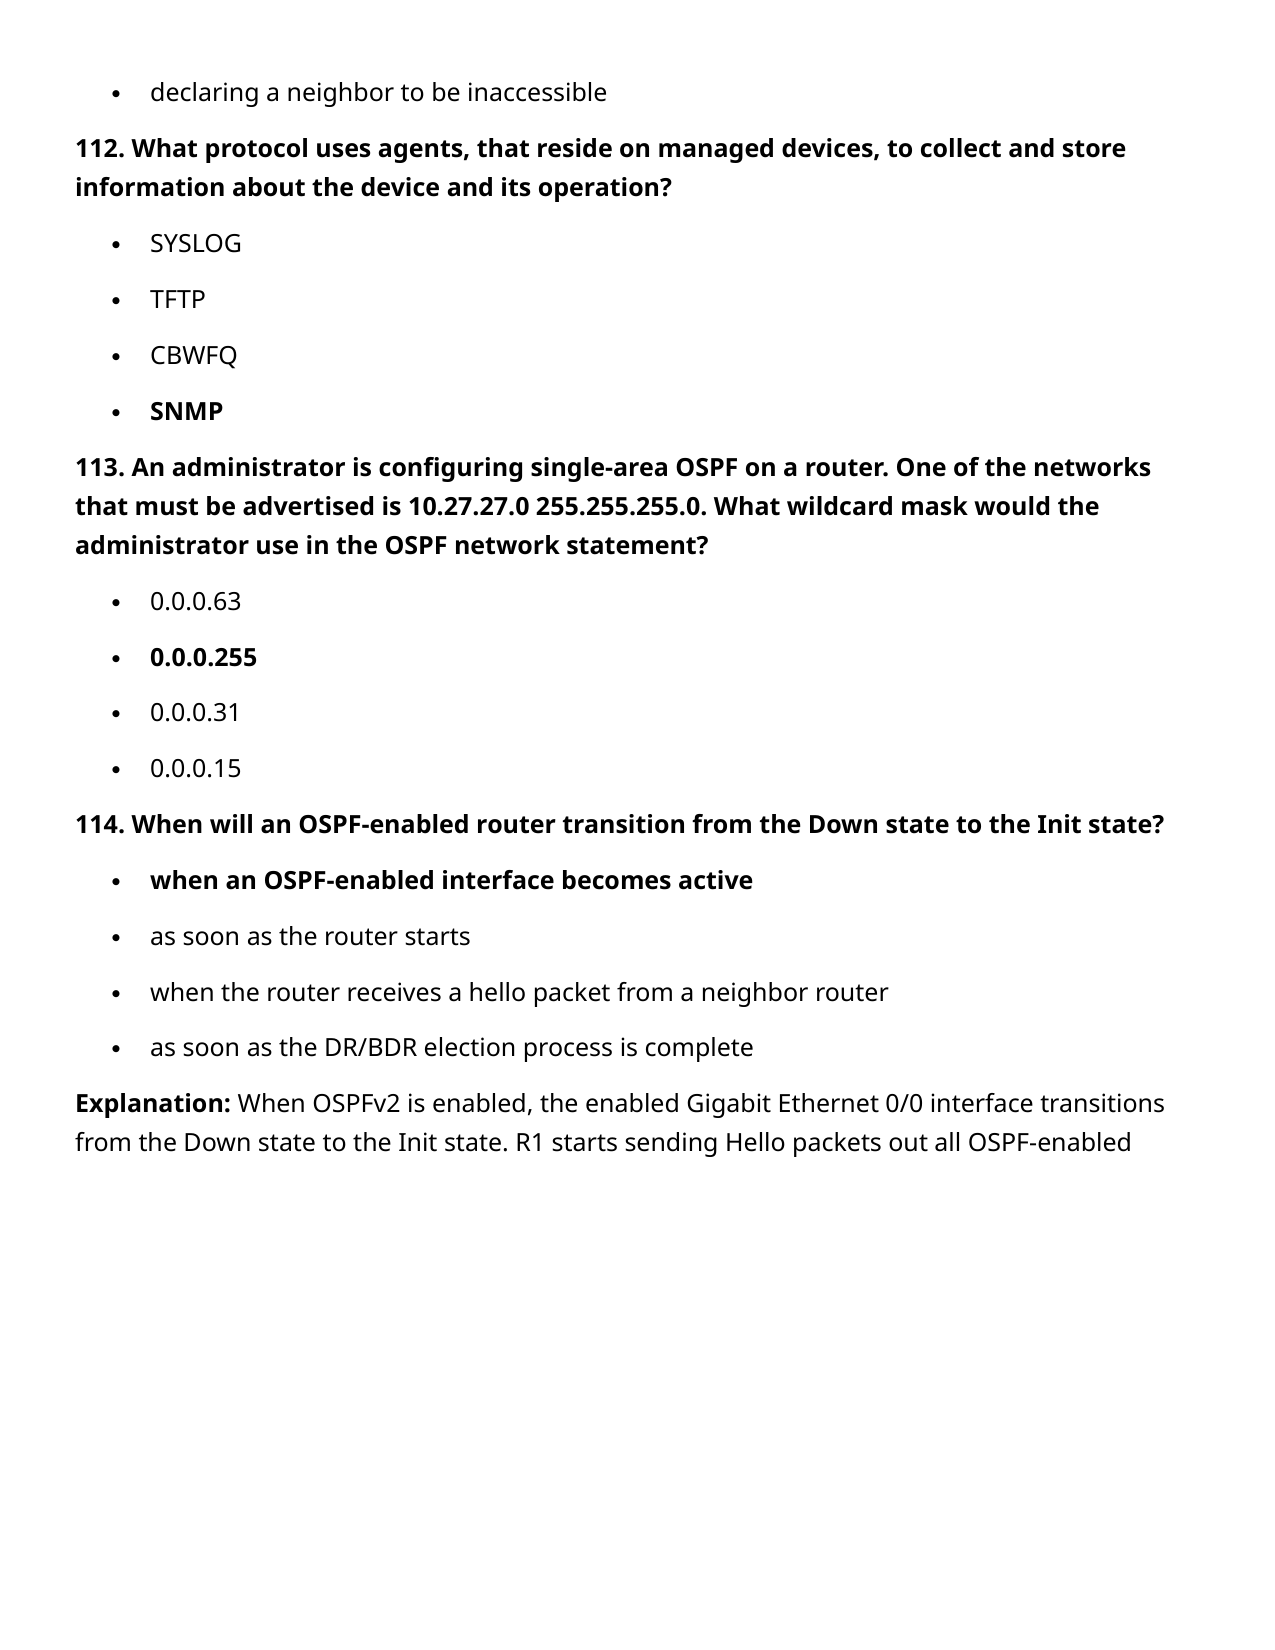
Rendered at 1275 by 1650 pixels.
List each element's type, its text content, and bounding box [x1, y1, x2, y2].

list 0.0.0.255 [112, 639, 1200, 673]
list 0.0.0.15 [112, 751, 1200, 785]
list CBWFQ [112, 337, 1200, 372]
list when the router receives a hello packet from a neighbor router [112, 974, 1200, 1008]
list as soon as the router starts [112, 918, 1200, 952]
text 113. An administrator is configuring single-area OSPF on a router. One of the networks that must be advertised is 10.27.27.0 255.255.255.0. What wildcard mask would the administrator use in the OSPF network statement? [75, 449, 1200, 562]
list declaring a neighbor to be inaccessible [112, 75, 1200, 109]
list when an OSPF-enabled interface becomes active [112, 862, 1200, 897]
list TFTP [112, 282, 1200, 316]
list as soon as the DR/BDR election process is complete [112, 1030, 1200, 1064]
text 112. What protocol uses agents, that reside on managed devices, to collect and store information about the device and its operation? [75, 131, 1200, 204]
list 0.0.0.31 [112, 695, 1200, 729]
list 0.0.0.63 [112, 583, 1200, 617]
text 114. When will an OSPF-enabled router transition from the Down state to the Init state? [75, 807, 1200, 841]
list SNMP [112, 393, 1200, 427]
list SYSLOG [112, 226, 1200, 260]
text Explanation: When OSPFv2 is enabled, the enabled Gigabit Ethernet 0/0 interface transitions from the Down state to the Init state. R1 starts sending Hello packets out all OSPF-enabled [75, 1086, 1200, 1159]
